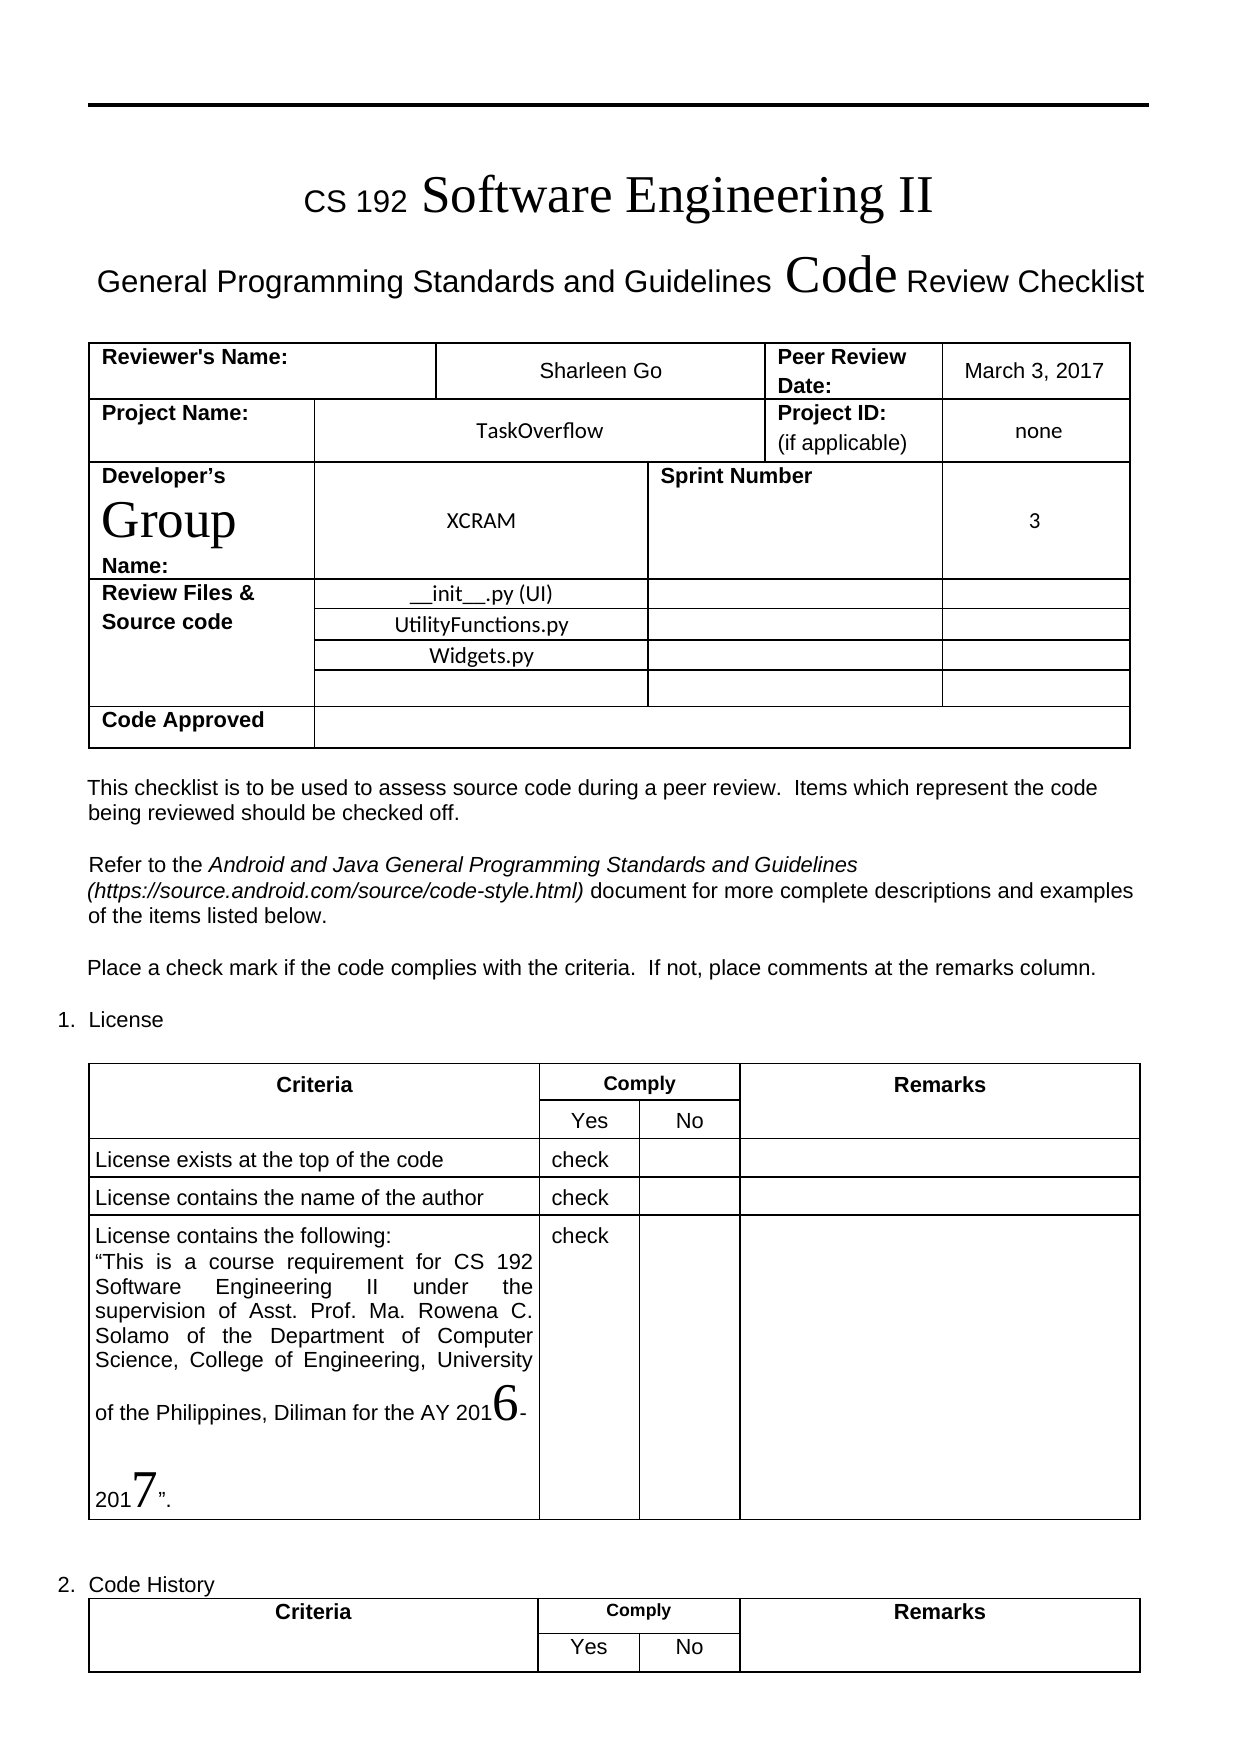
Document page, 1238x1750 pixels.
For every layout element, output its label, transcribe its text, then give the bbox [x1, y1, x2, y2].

list License [57, 1006, 1151, 1032]
table_cell Developer’s Group Name: [90, 463, 314, 578]
text This checklist is to be used to assess source code during a peer review. Items which represent the code being reviewed should be checked off. [87, 774, 1151, 825]
table_cell __init__.py (UI) [315, 580, 647, 608]
table_cell No [640, 1101, 739, 1138]
table_cell [649, 580, 942, 608]
table_cell Widgets.py [315, 641, 647, 669]
table_cell [640, 1139, 739, 1176]
table_cell [649, 641, 942, 669]
table_cell check [540, 1216, 639, 1518]
table_header March 3, 2017 [943, 344, 1129, 398]
table_cell [649, 671, 942, 706]
table_cell TaskOverflow [315, 400, 764, 461]
table_cell XCRAM [315, 463, 647, 578]
table_header Criteria [90, 1064, 539, 1138]
text CS 192 Software Engineering II [88, 162, 1149, 223]
table_cell UtilityFunctions.py [315, 609, 647, 639]
table_header Comply [540, 1064, 739, 1099]
table_cell Code Approved [90, 707, 314, 747]
table_cell [741, 1216, 1139, 1518]
table_cell Review Files & Source code [90, 580, 314, 706]
table_header Peer Review Date: [766, 344, 942, 398]
table_cell [315, 707, 1129, 747]
table_header Comply [539, 1599, 739, 1633]
table_header Remarks [741, 1599, 1139, 1671]
table_cell none [943, 400, 1129, 461]
table_cell Yes [540, 1101, 639, 1138]
table_cell check [540, 1178, 639, 1214]
table_header Reviewer's Name: [90, 344, 314, 398]
text General Programming Standards and Guidelines Code Review Checklist [97, 243, 1149, 304]
table_cell [943, 641, 1129, 669]
table_cell License contains the name of the author [90, 1178, 539, 1214]
text (https://source.android.com/source/code-style.html) document for more complete descriptions and examples of the items listed below. [87, 877, 1151, 928]
text Refer to the Android and Java General Programming Standards and Guidelines [88, 852, 1149, 877]
table_cell [649, 609, 942, 639]
list Code History [57, 1572, 1151, 1597]
table_header Criteria [90, 1599, 537, 1671]
table_header Sharleen Go [437, 344, 764, 398]
table_cell [741, 1178, 1139, 1214]
table_cell Project Name: [90, 400, 314, 461]
table_cell Sprint Number [649, 463, 942, 578]
table_cell Project ID: (if applicable) [766, 400, 942, 461]
table_cell [741, 1139, 1139, 1176]
table_cell 3 [943, 463, 1129, 578]
table_cell License contains the following: “This is a course requirement for CS 192 Software Engineering II under the supervision of Asst. Prof. Ma. Rowena C. Solamo of the Department of Computer Science, College of Engineering, University of the Philippines, Diliman for the AY 2016- 2017”. [90, 1216, 539, 1518]
table_cell Yes [539, 1634, 639, 1671]
table_cell [640, 1178, 739, 1214]
table_header [314, 344, 435, 398]
table_cell [640, 1216, 739, 1518]
table_cell check [540, 1139, 639, 1176]
table_cell [315, 671, 647, 706]
table_cell [943, 580, 1129, 608]
table_cell No [640, 1634, 739, 1671]
table_cell License exists at the top of the code [90, 1139, 539, 1176]
table_cell [943, 609, 1129, 639]
text Place a check mark if the code complies with the criteria. If not, place comments at the remarks column. [87, 954, 1151, 980]
table_header Remarks [741, 1064, 1139, 1138]
table_cell [943, 671, 1129, 706]
